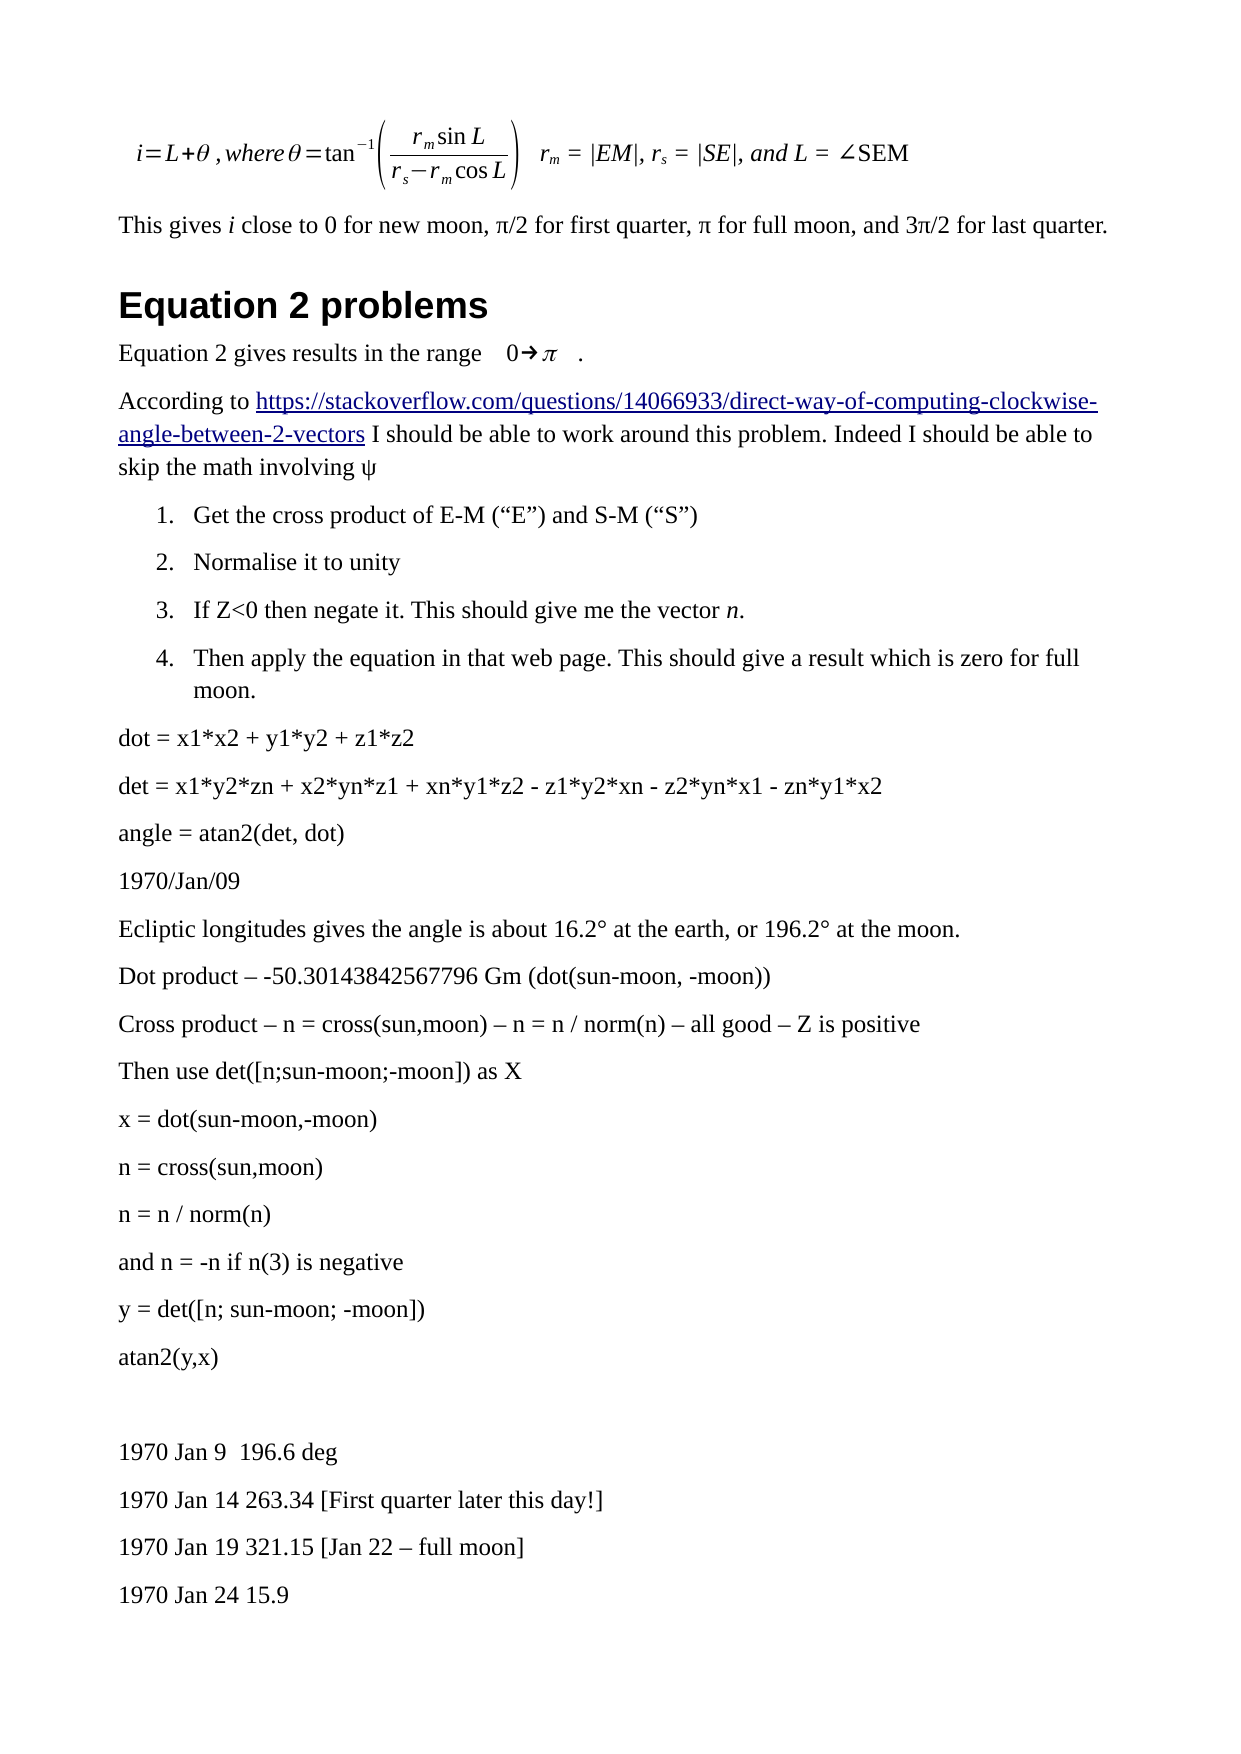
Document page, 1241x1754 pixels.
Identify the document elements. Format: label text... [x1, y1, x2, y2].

text This gives i close to 0 for new moon, π/2 for first quarter, π for full moon, and 3π/2 for last quarter. [118, 210, 1122, 239]
text 1970 Jan 19 321.15 [Jan 22 – full moon] [118, 1532, 1122, 1561]
text Then use det([n;sun-moon;-moon]) as X [118, 1056, 1122, 1085]
text According to https://stackoverflow.com/questions/14066933/direct-way-of-computing-clockwise-angle-between-2-vectors I should be able to work around this problem. Indeed I should be able to skip the math involving ψ [118, 386, 1122, 481]
text and n = -n if n(3) is negative [118, 1247, 1122, 1276]
text 1970 Jan 24 15.9 [118, 1580, 1122, 1609]
text 1970 Jan 9 196.6 deg [118, 1437, 1122, 1466]
text rm = |EM|, rs = |SE|, and L = ∠SEM [118, 118, 1122, 191]
text det = x1*y2*zn + x2*yn*z1 + xn*y1*z2 - z1*y2*xn - z2*yn*x1 - zn*y1*x2 [118, 771, 1122, 799]
text n = cross(sun,moon) [118, 1152, 1122, 1180]
subtitle Equation 2 problems [118, 283, 1122, 326]
text Equation 2 gives results in the range . [118, 338, 1122, 367]
text x = dot(sun-moon,-moon) [118, 1104, 1122, 1133]
list Then apply the equation in that web page. This should give a result which is zero for full moon. [156, 643, 1122, 704]
text y = det([n; sun-moon; -moon]) [118, 1294, 1122, 1323]
list If Z<0 then negate it. This should give me the vector n. [156, 595, 1122, 624]
text 1970/Jan/09 [118, 866, 1122, 895]
list Get the cross product of E-M (“E”) and S-M (“S”) [156, 500, 1122, 528]
list Normalise it to unity [156, 547, 1122, 576]
text dot = x1*x2 + y1*y2 + z1*z2 [118, 723, 1122, 752]
text n = n / norm(n) [118, 1199, 1122, 1228]
text atan2(y,x) [118, 1342, 1122, 1371]
text Cross product – n = cross(sun,moon) – n = n / norm(n) – all good – Z is positive [118, 1009, 1122, 1038]
text 1970 Jan 14 263.34 [First quarter later this day!] [118, 1485, 1122, 1514]
text Dot product – -50.30143842567796 Gm (dot(sun-moon, -moon)) [118, 961, 1122, 990]
text angle = atan2(det, dot) [118, 818, 1122, 847]
text Ecliptic longitudes gives the angle is about 16.2° at the earth, or 196.2° at the moon. [118, 914, 1122, 942]
